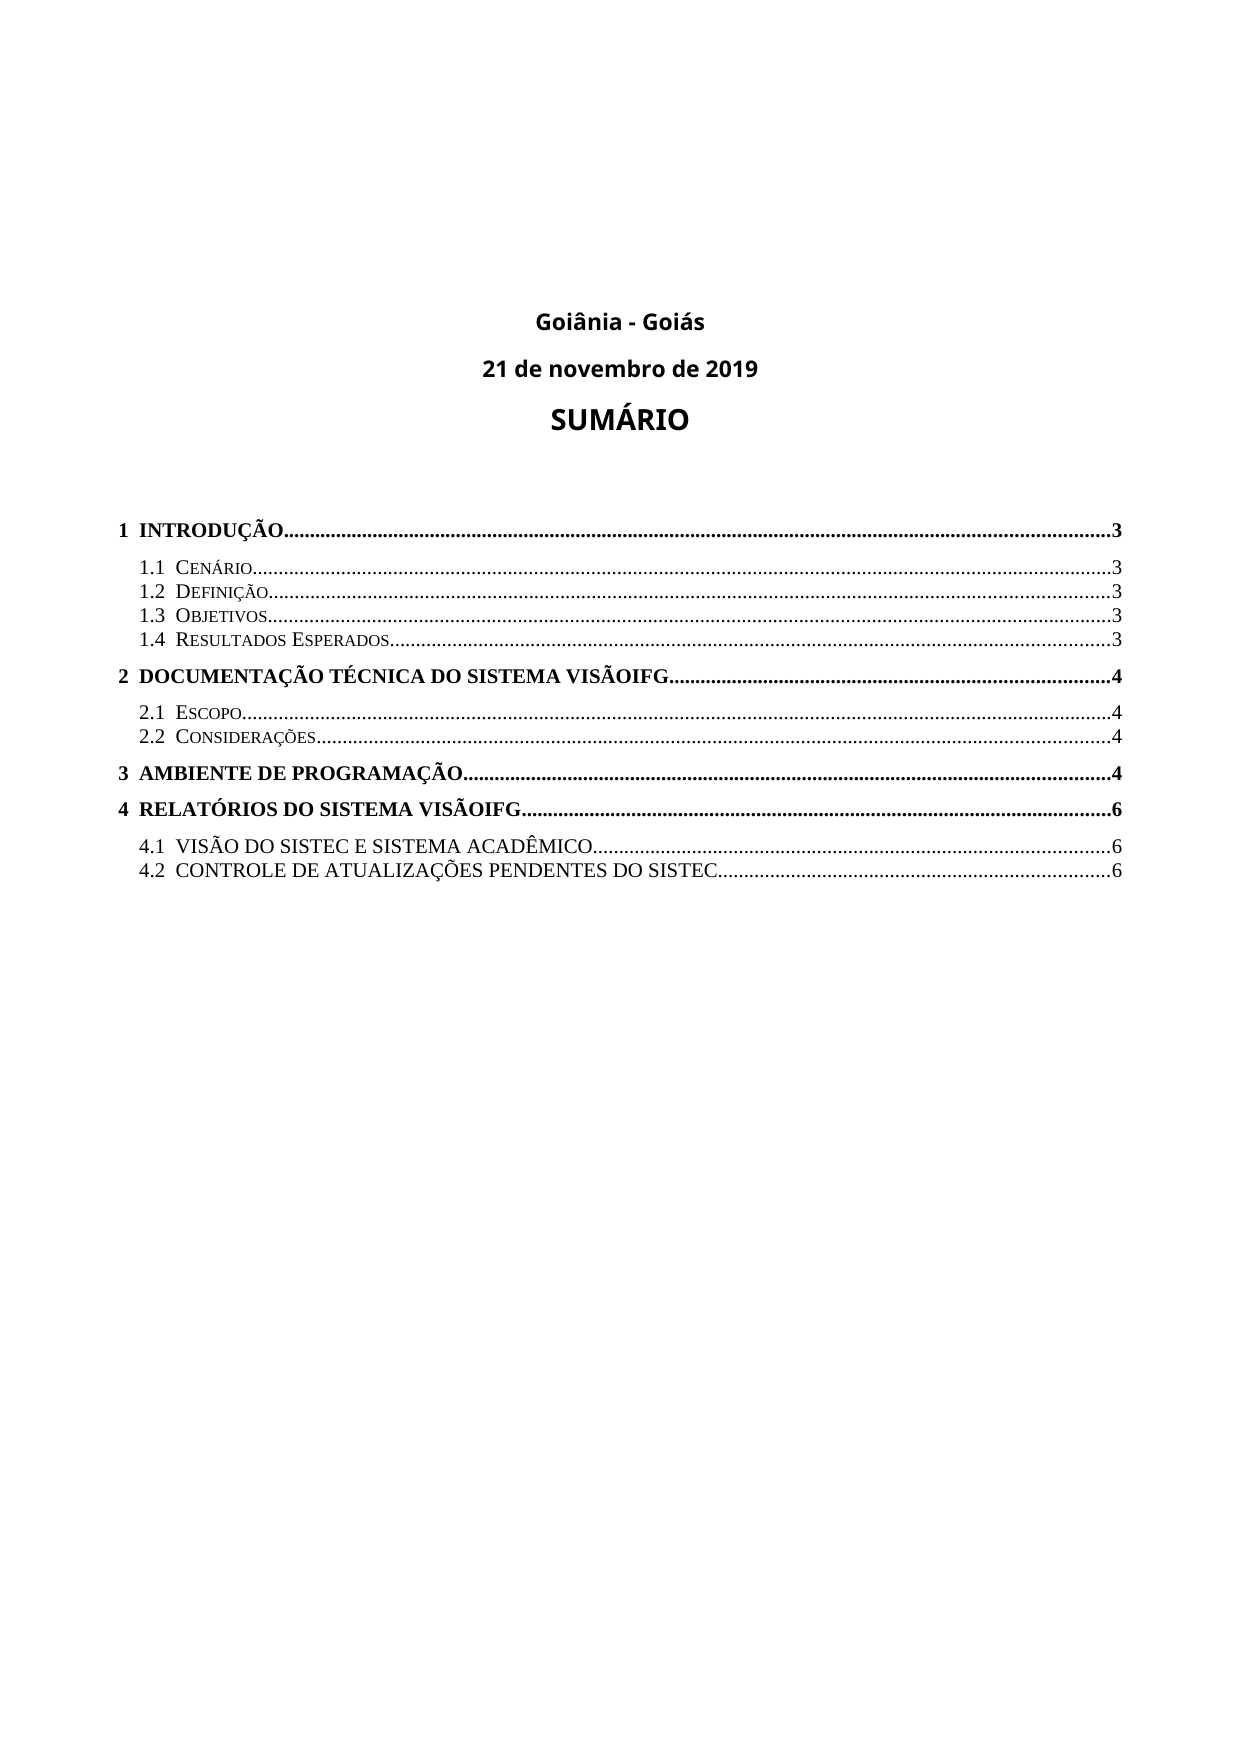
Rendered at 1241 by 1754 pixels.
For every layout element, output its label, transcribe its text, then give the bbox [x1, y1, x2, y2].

text 2 Documentação Técnica do Sistema VisãoIFG 4 [118, 663, 1122, 688]
text 1.3 Objetivos 3 [139, 603, 1122, 627]
text 1.1 Cenário 3 [139, 555, 1122, 579]
text Goiânia - Goiás [118, 306, 1122, 337]
text 21 de novembro de 2019 [118, 352, 1122, 384]
text 3 Ambiente de Programação 4 [118, 761, 1122, 785]
text 4.2 CONTROLE DE ATUALIZAÇÕES PENDENTES DO SISTEC 6 [139, 858, 1122, 882]
text 4 Relatórios do Sistema VisãoIFG 6 [118, 797, 1122, 821]
text 2.2 Considerações 4 [139, 724, 1122, 748]
text 1 Introdução 3 [118, 518, 1122, 542]
text 1.4 Resultados Esperados 3 [139, 627, 1122, 651]
text 2.1 Escopo 4 [139, 700, 1122, 724]
text 1.2 Definição 3 [139, 579, 1122, 603]
text 4.1 VISÃO DO SISTEC E SISTEMA ACADÊMICO 6 [139, 834, 1122, 858]
text SUMÁRIO [118, 399, 1122, 439]
